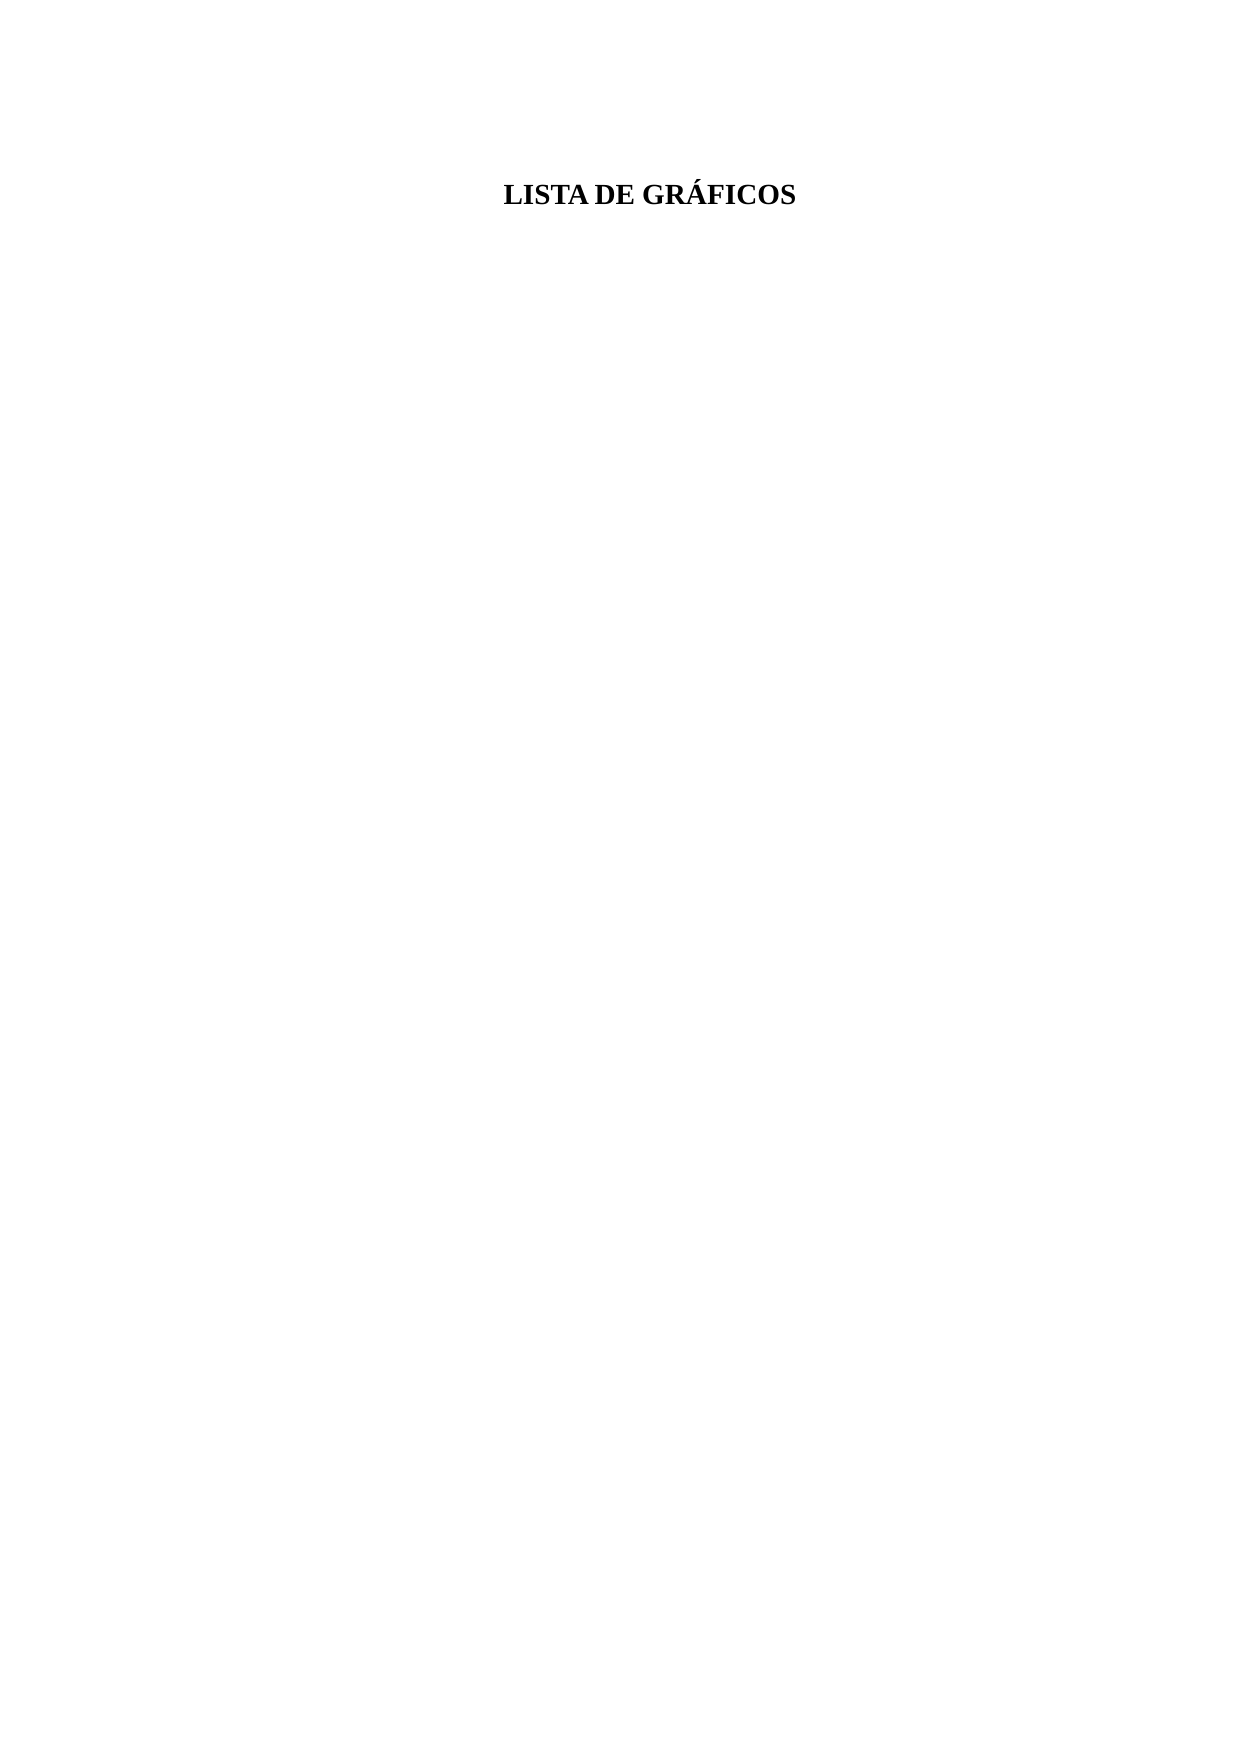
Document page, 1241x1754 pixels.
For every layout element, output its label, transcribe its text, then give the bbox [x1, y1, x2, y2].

text lista de gráficos [177, 177, 1122, 211]
